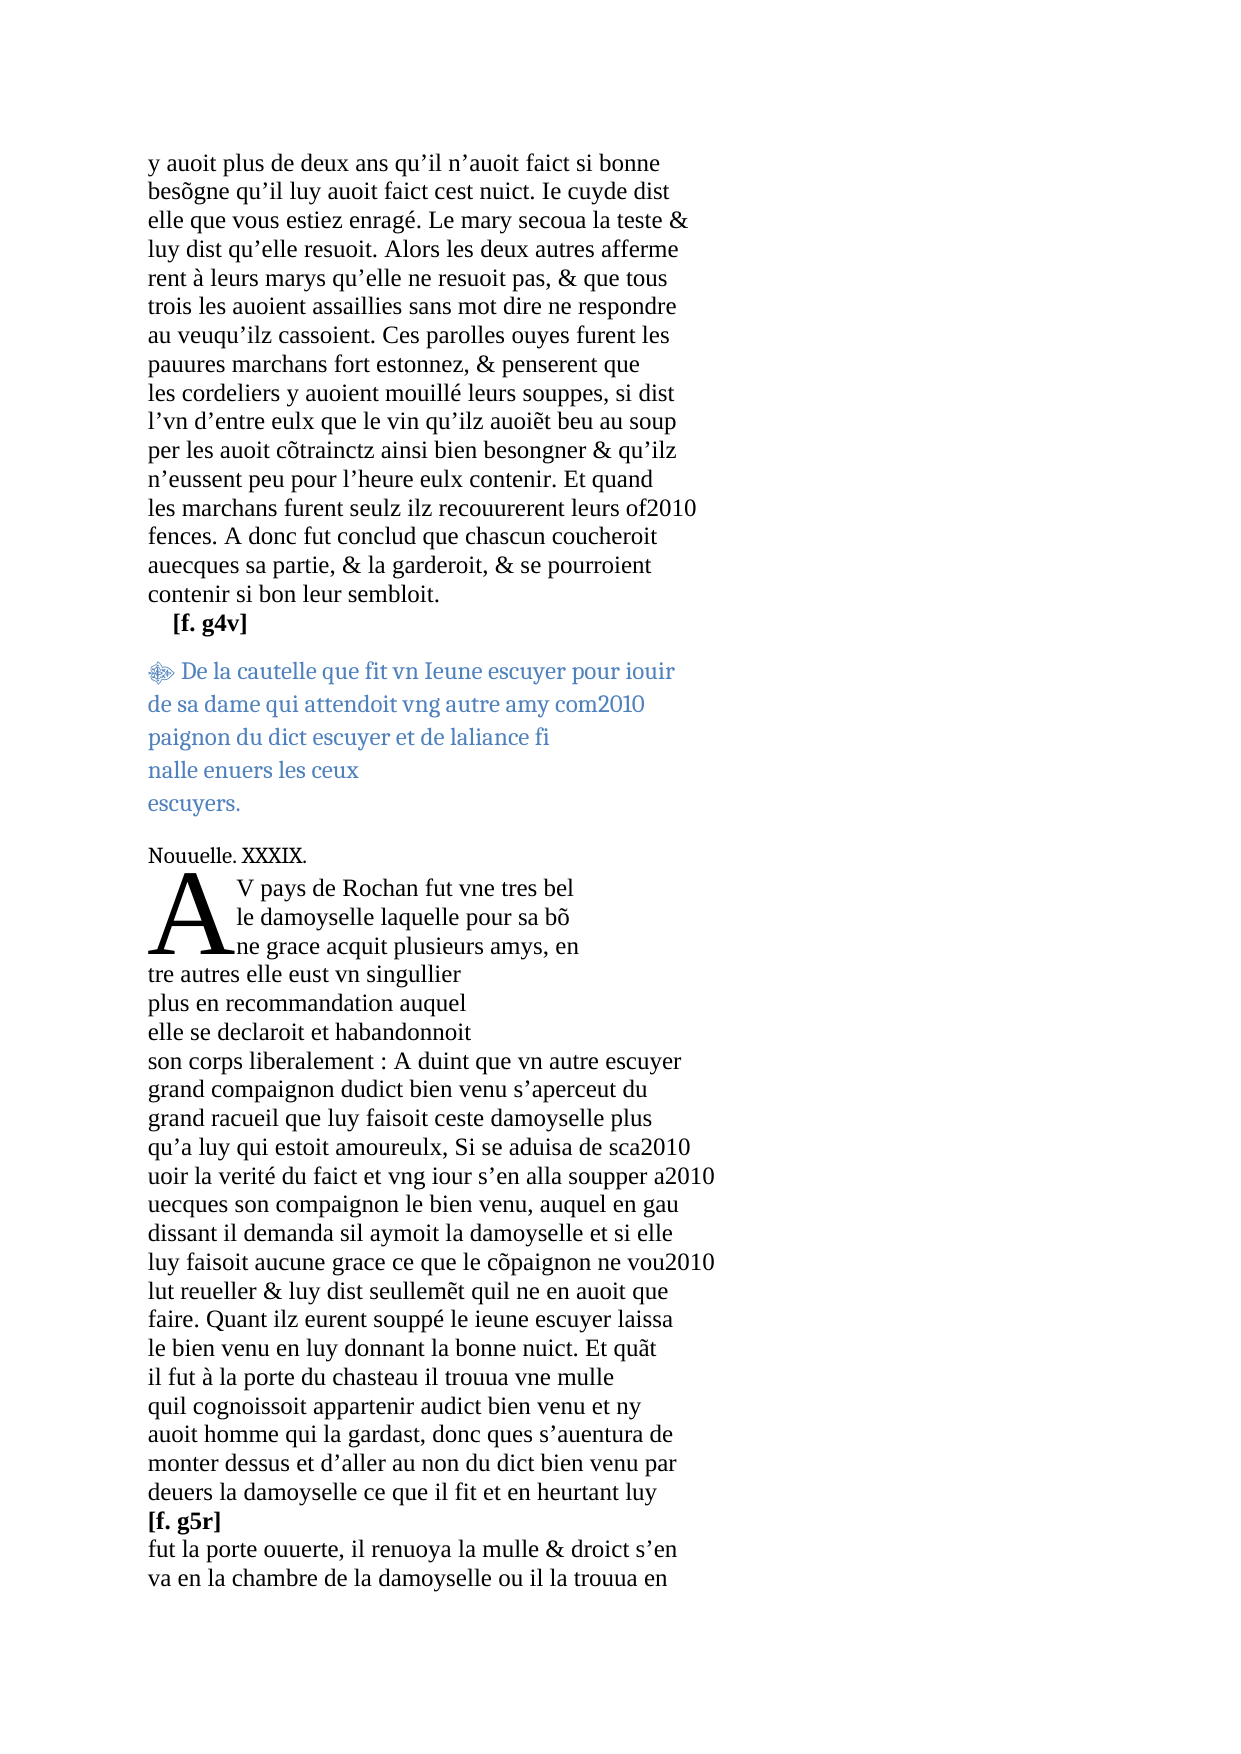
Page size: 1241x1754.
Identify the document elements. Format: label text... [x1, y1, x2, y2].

text [f. g4v] [148, 608, 1093, 636]
subtitle ❧ De la cautelle que fit vn Ieune escuyer pour iouir de sa dame qui attendoit vng autre amy com2010 paignon du dict escuyer et de laliance fi nalle enuers les ceux escuyers. [148, 657, 1093, 818]
text y auoit plus de deux ans qu’il n’auoit faict si bonne besõgne qu’il luy auoit faict cest nuict. Ie cuyde dist elle que vous estiez enragé. Le mary secoua la teste & luy dist qu’elle resuoit. Alors les deux autres afferme rent à leurs marys qu’elle ne resuoit pas, & que tous trois les auoient assaillies sans mot dire ne respondre au veuqu’ilz cassoient. Ces parolles ouyes furent les pauures marchans fort estonnez, & penserent que les cordeliers y auoient mouillé leurs souppes, si dist l’vn d’entre eulx que le vin qu’ilz auoiẽt beu au soup per les auoit cõtrainctz ainsi bien besongner & qu’ilz n’eussent peu pour l’heure eulx contenir. Et quand les marchans furent seulz ilz recouurerent leurs of2010 fences. A donc fut conclud que chascun coucheroit auecques sa partie, & la garderoit, & se pourroient contenir si bon leur sembloit. [148, 148, 1093, 608]
text AV pays de Rochan fut vne tres bel le damoyselle laquelle pour sa bõ ne grace acquit plusieurs amys, en tre autres elle eust vn singullier plus en recommandation auquel elle se declaroit et habandonnoit son corps liberalement : A duint que vn autre escuyer grand compaignon dudict bien venu s’aperceut du grand racueil que luy faisoit ceste damoyselle plus qu’a luy qui estoit amoureulx, Si se aduisa de sca2010 uoir la verité du faict et vng iour s’en alla soupper a2010 uecques son compaignon le bien venu, auquel en gau dissant il demanda sil aymoit la damoyselle et si elle luy faisoit aucune grace ce que le cõpaignon ne vou2010 lut reueller & luy dist seullemẽt quil ne en auoit que faire. Quant ilz eurent souppé le ieune escuyer laissa le bien venu en luy donnant la bonne nuict. Et quãt il fut à la porte du chasteau il trouua vne mulle quil cognoissoit appartenir audict bien venu et ny auoit homme qui la gardast, donc ques s’auentura de monter dessus et d’aller au non du dict bien venu par deuers la damoyselle ce que il fit et en heurtant luy [f. g5r] fut la porte ouuerte, il renuoya la mulle & droict s’en va en la chambre de la damoyselle ou il la trouua en [148, 873, 1093, 1592]
subtitle Nouuelle. XXXIX. [148, 843, 1093, 869]
